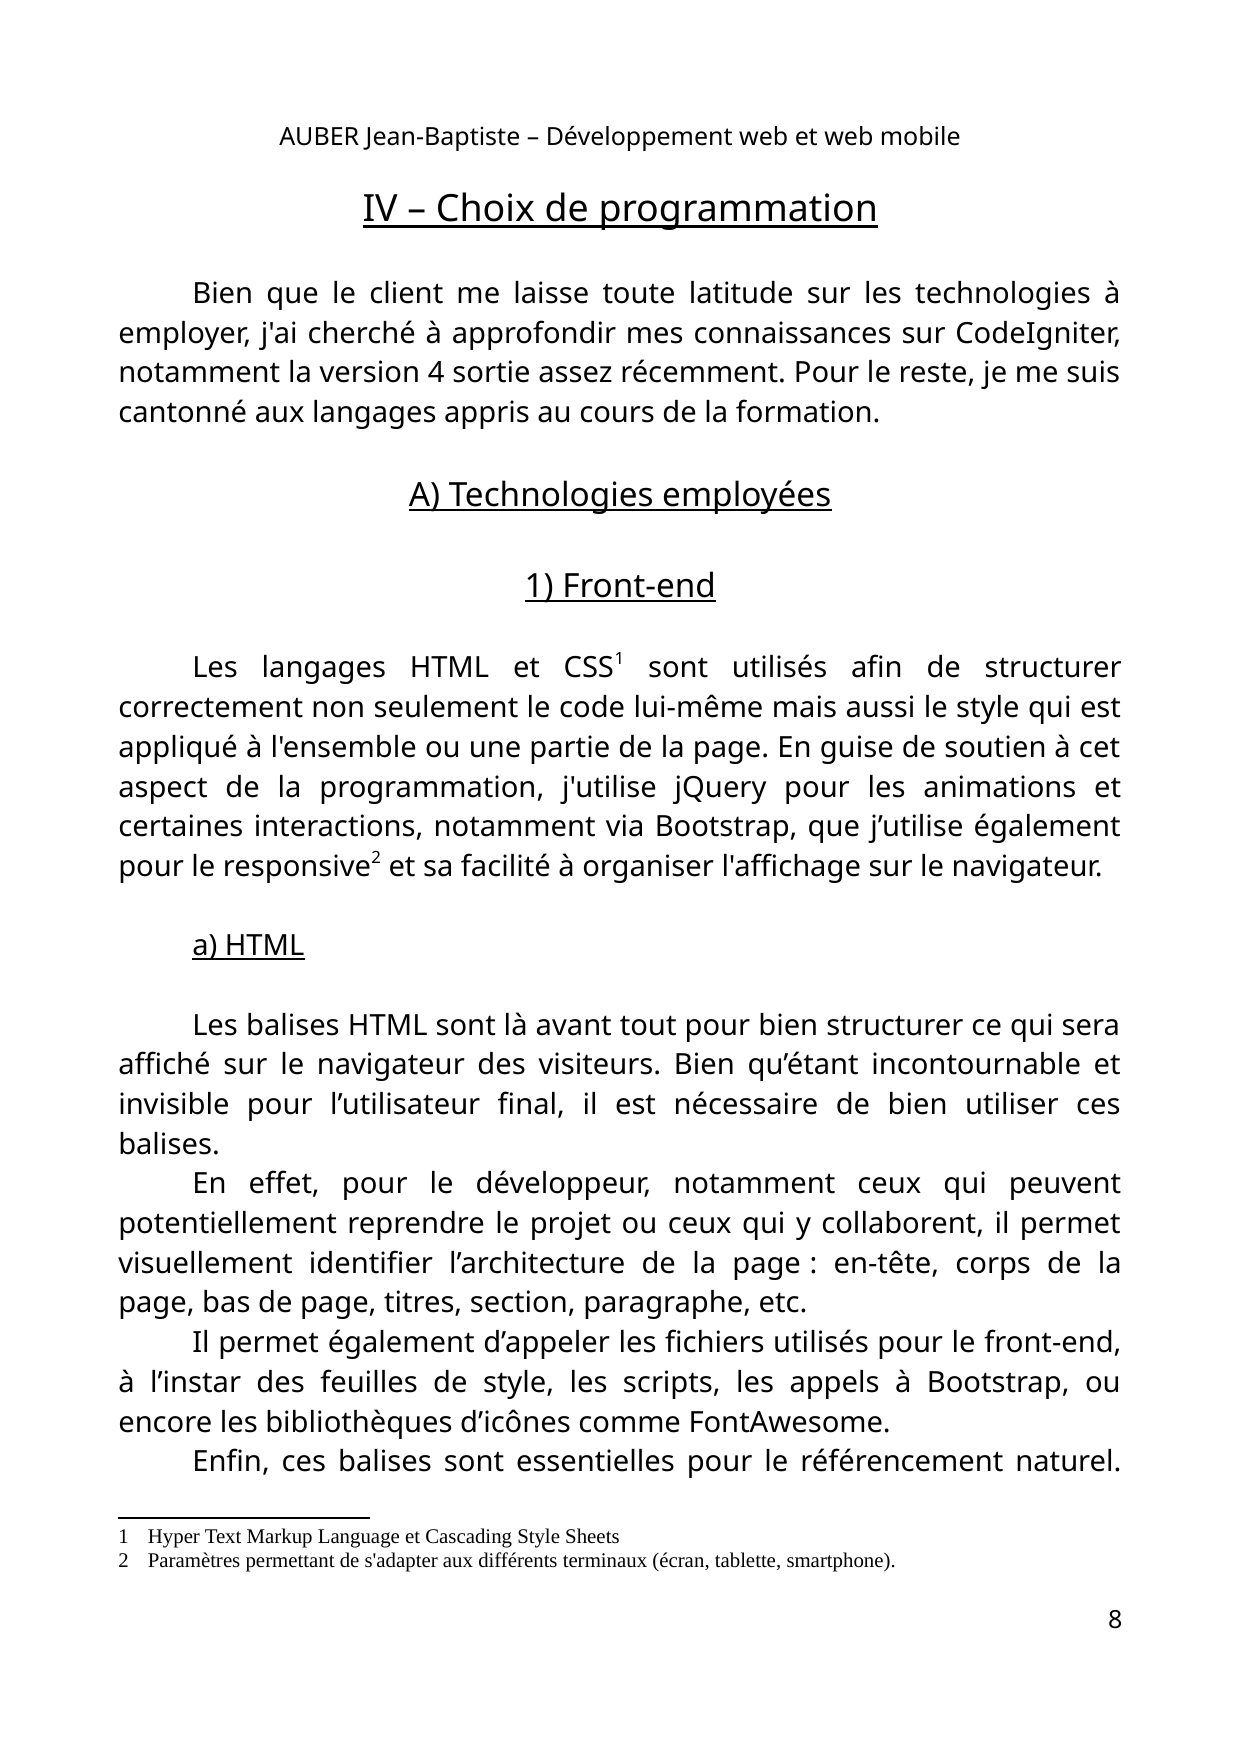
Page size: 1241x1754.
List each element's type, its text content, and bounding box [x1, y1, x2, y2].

text 1) Front-end [118, 562, 1122, 607]
text En effet, pour le développeur, notamment ceux qui peuvent potentiellement reprendre le projet ou ceux qui y collaborent, il permet visuellement identifier l’architecture de la page : en-tête, corps de la page, bas de page, titres, section, paragraphe, etc. [118, 1163, 1122, 1321]
text a) HTML [118, 924, 1122, 964]
text A) Technologies employées [118, 471, 1122, 516]
text Bien que le client me laisse toute latitude sur les technologies à employer, j'ai cherché à approfondir mes connaissances sur CodeIgniter, notamment la version 4 sortie assez récemment. Pour le reste, je me suis cantonné aux langages appris au cours de la formation. [118, 272, 1122, 431]
text Les langages HTML et CSS sont utilisés afin de structurer correctement non seulement le code lui-même mais aussi le style qui est appliqué à l'ensemble ou une partie de la page. En guise de soutien à cet aspect de la programmation, j'utilise jQuery pour les animations et certaines interactions, notamment via Bootstrap, que j’utilise également pour le responsive et sa facilité à organiser l'affichage sur le navigateur. [118, 647, 1122, 885]
text Hyper Text Markup Language et Cascading Style Sheets [118, 1524, 1122, 1548]
text Enfin, ces balises sont essentielles pour le référencement naturel. [118, 1441, 1122, 1480]
text Il permet également d’appeler les fichiers utilisés pour le front-end, à l’instar des feuilles de style, les scripts, les appels à Bootstrap, ou encore les bibliothèques d’icônes comme FontAwesome. [118, 1321, 1122, 1441]
text Paramètres permettant de s'adapter aux différents terminaux (écran, tablette, smartphone). [118, 1548, 1122, 1572]
text Les balises HTML sont là avant tout pour bien structurer ce qui sera affiché sur le navigateur des visiteurs. Bien qu’étant incontournable et invisible pour l’utilisateur final, il est nécessaire de bien utiliser ces balises. [118, 1004, 1122, 1163]
text IV – Choix de programmation [118, 182, 1122, 233]
